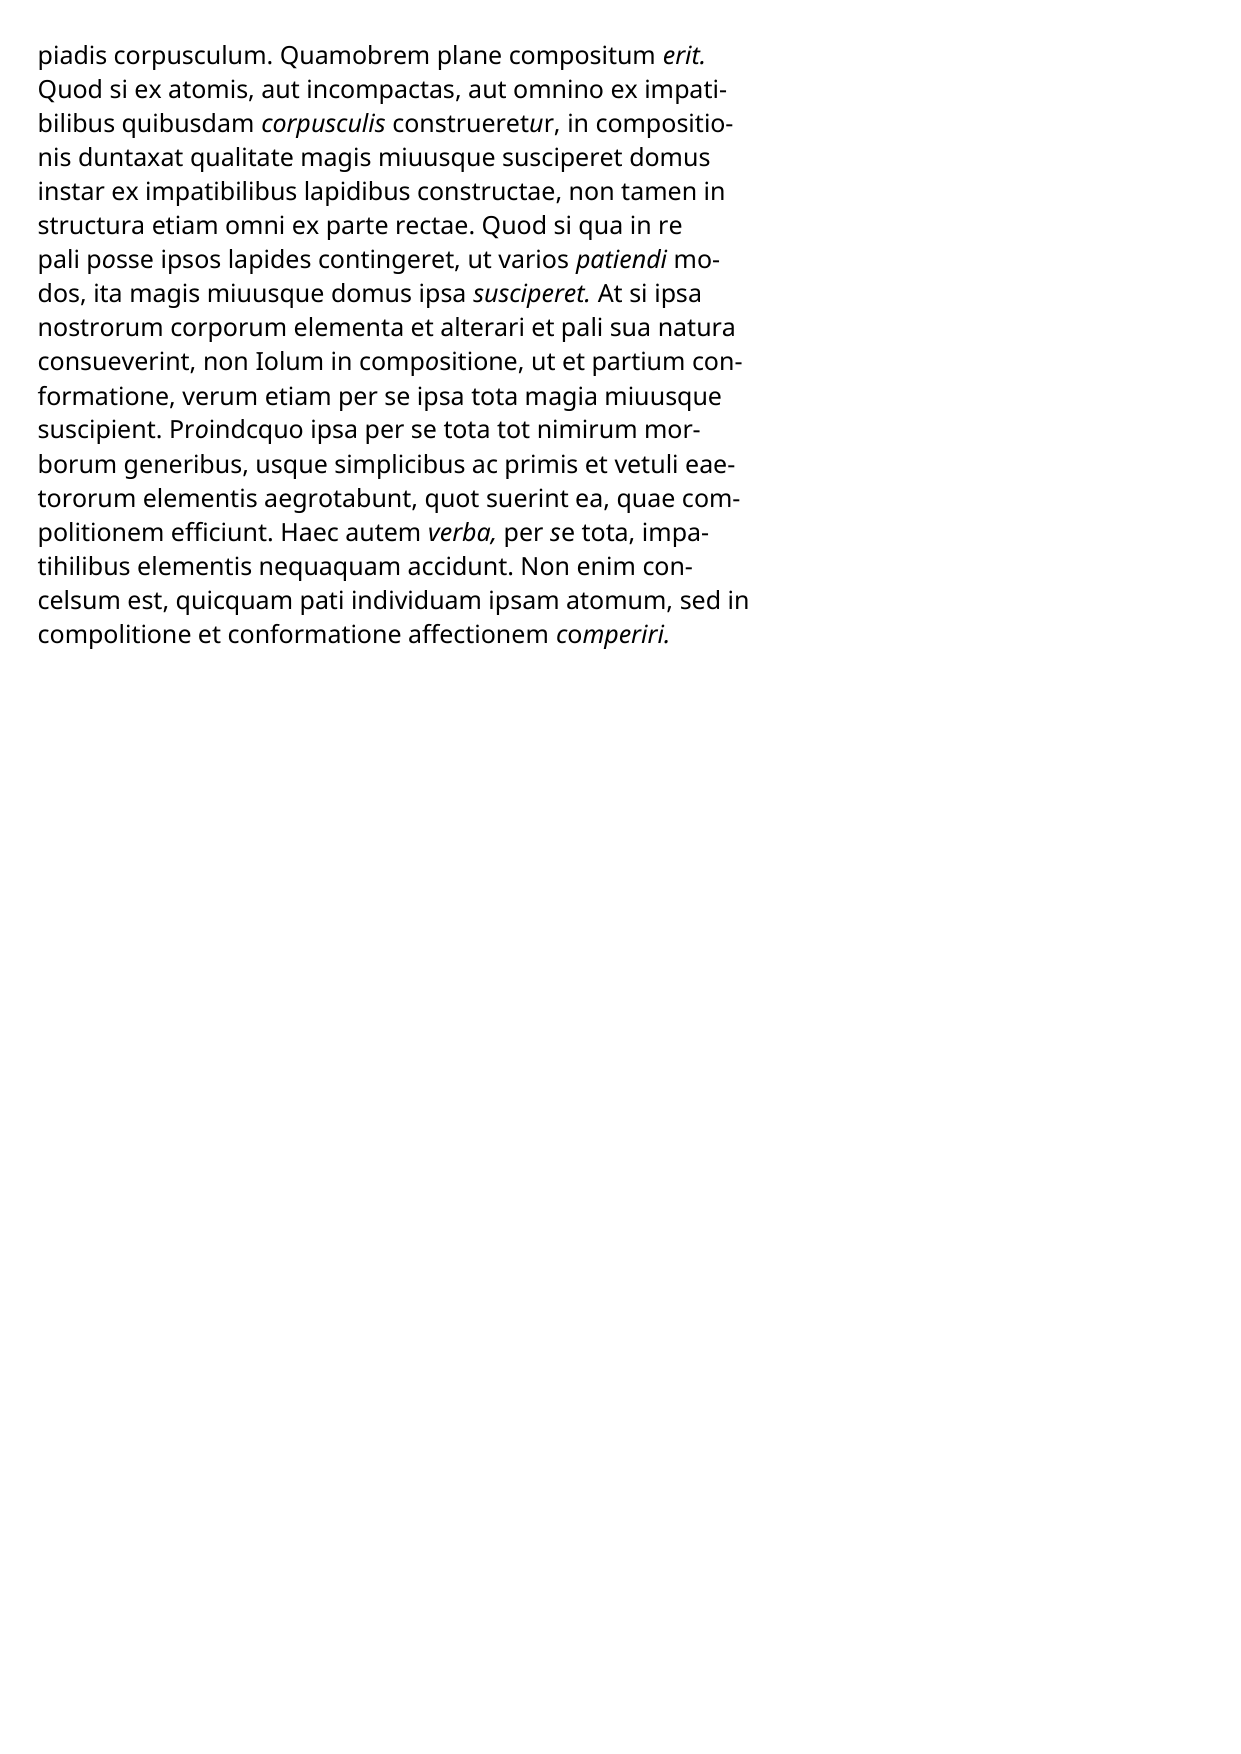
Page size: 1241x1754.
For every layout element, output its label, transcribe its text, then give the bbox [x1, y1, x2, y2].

text piadis corpusculum. Quamobrem plane compositum erit. Quod si ex atomis, aut incompactas, aut omnino ex impati- bilibus quibusdam corpusculis construeretur, in compositio- nis duntaxat qualitate magis miuusque susciperet domus instar ex impatibilibus lapidibus constructae, non tamen in structura etiam omni ex parte rectae. Quod si qua in re pali posse ipsos lapides contingeret, ut varios patiendi mo- dos, ita magis miuusque domus ipsa susciperet. At si ipsa nostrorum corporum elementa et alterari et pali sua natura consueverint, non Iolum in compositione, ut et partium con- formatione, verum etiam per se ipsa tota magia miuusque suscipient. Proindcquo ipsa per se tota tot nimirum mor- borum generibus, usque simplicibus ac primis et vetuli eae- tororum elementis aegrotabunt, quot suerint ea, quae com- politionem efficiunt. Haec autem verba, per se tota, impa- tihilibus elementis nequaquam accidunt. Non enim con- celsum est, quicquam pati individuam ipsam atomum, sed in compolitione et conformatione affectionem comperiri. [37, 37, 1203, 651]
